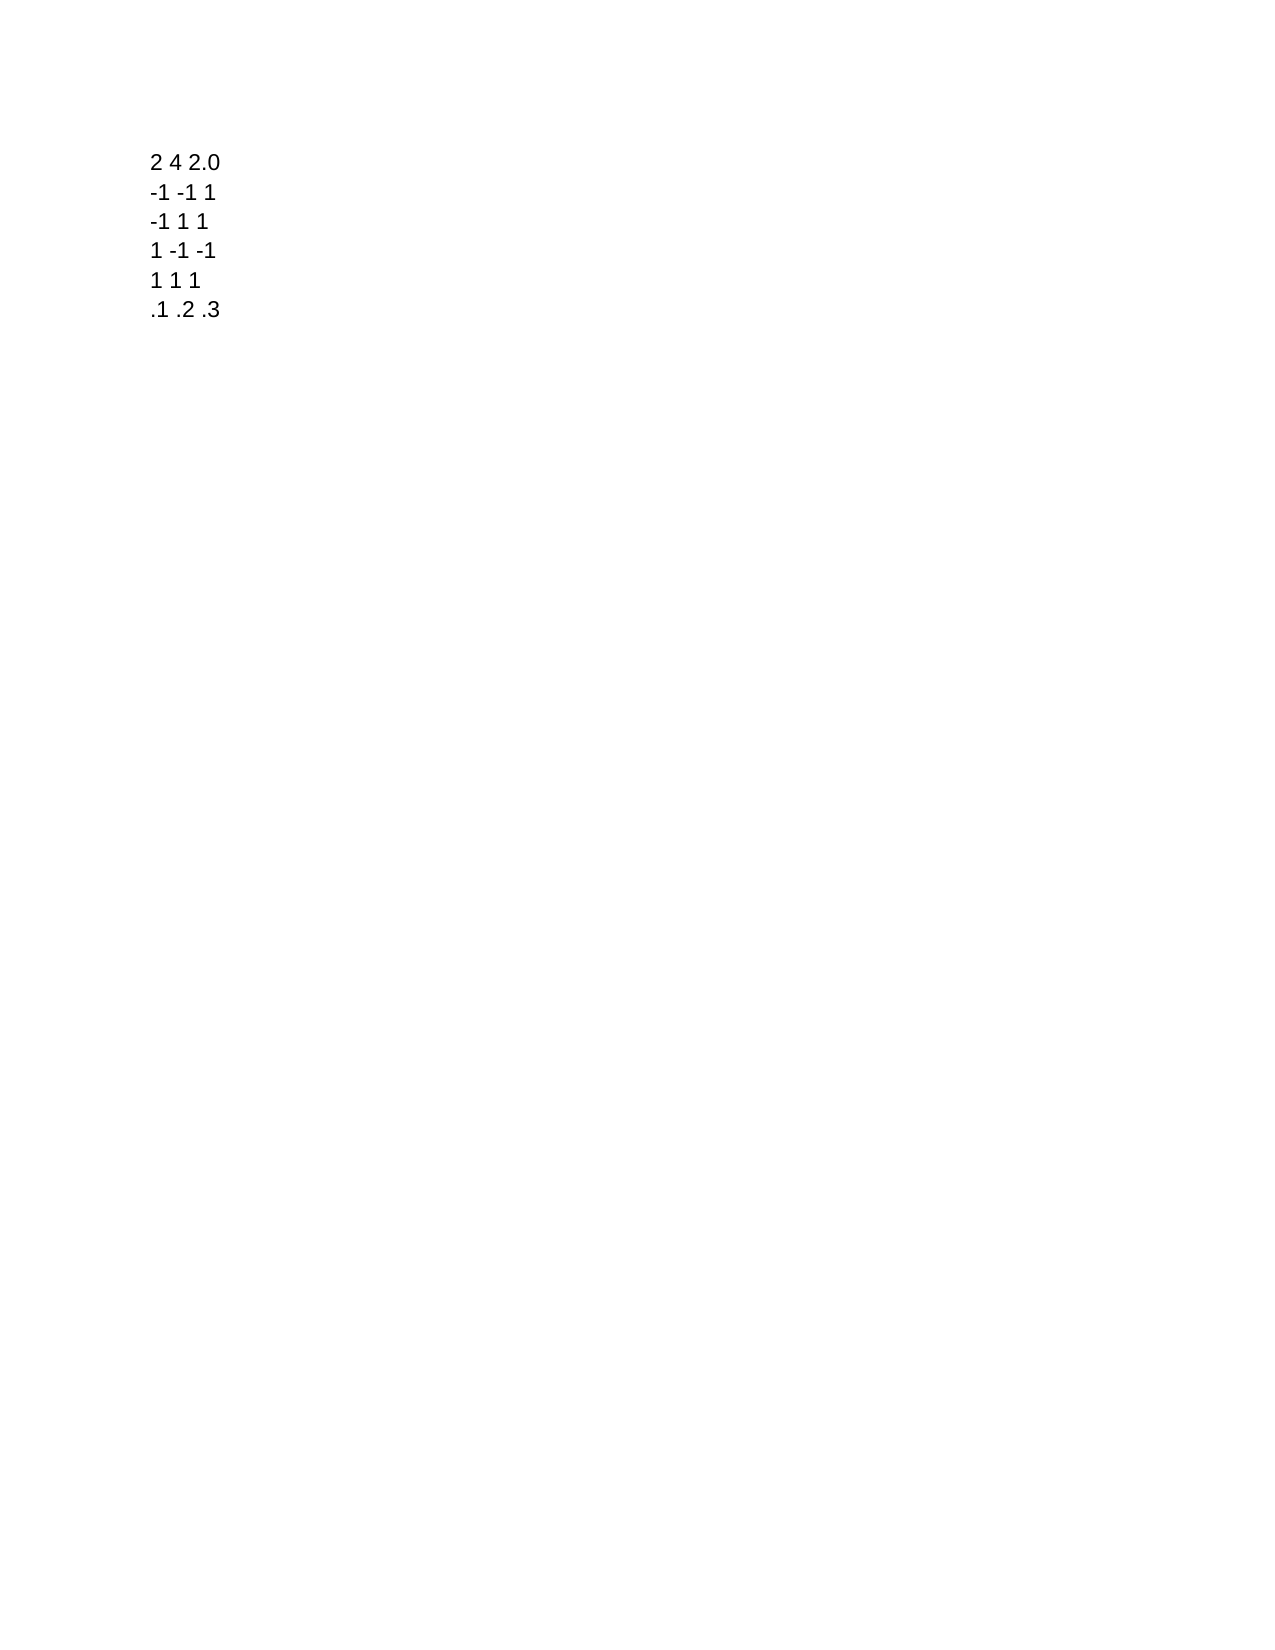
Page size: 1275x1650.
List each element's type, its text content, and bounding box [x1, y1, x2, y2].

text 1 -1 -1 [150, 238, 1125, 264]
text -1 1 1 [150, 209, 1125, 234]
text .1 .2 .3 [150, 297, 1125, 322]
text 2 4 2.0 [150, 150, 1125, 176]
text -1 -1 1 [150, 179, 1125, 205]
text 1 1 1 [150, 267, 1125, 293]
